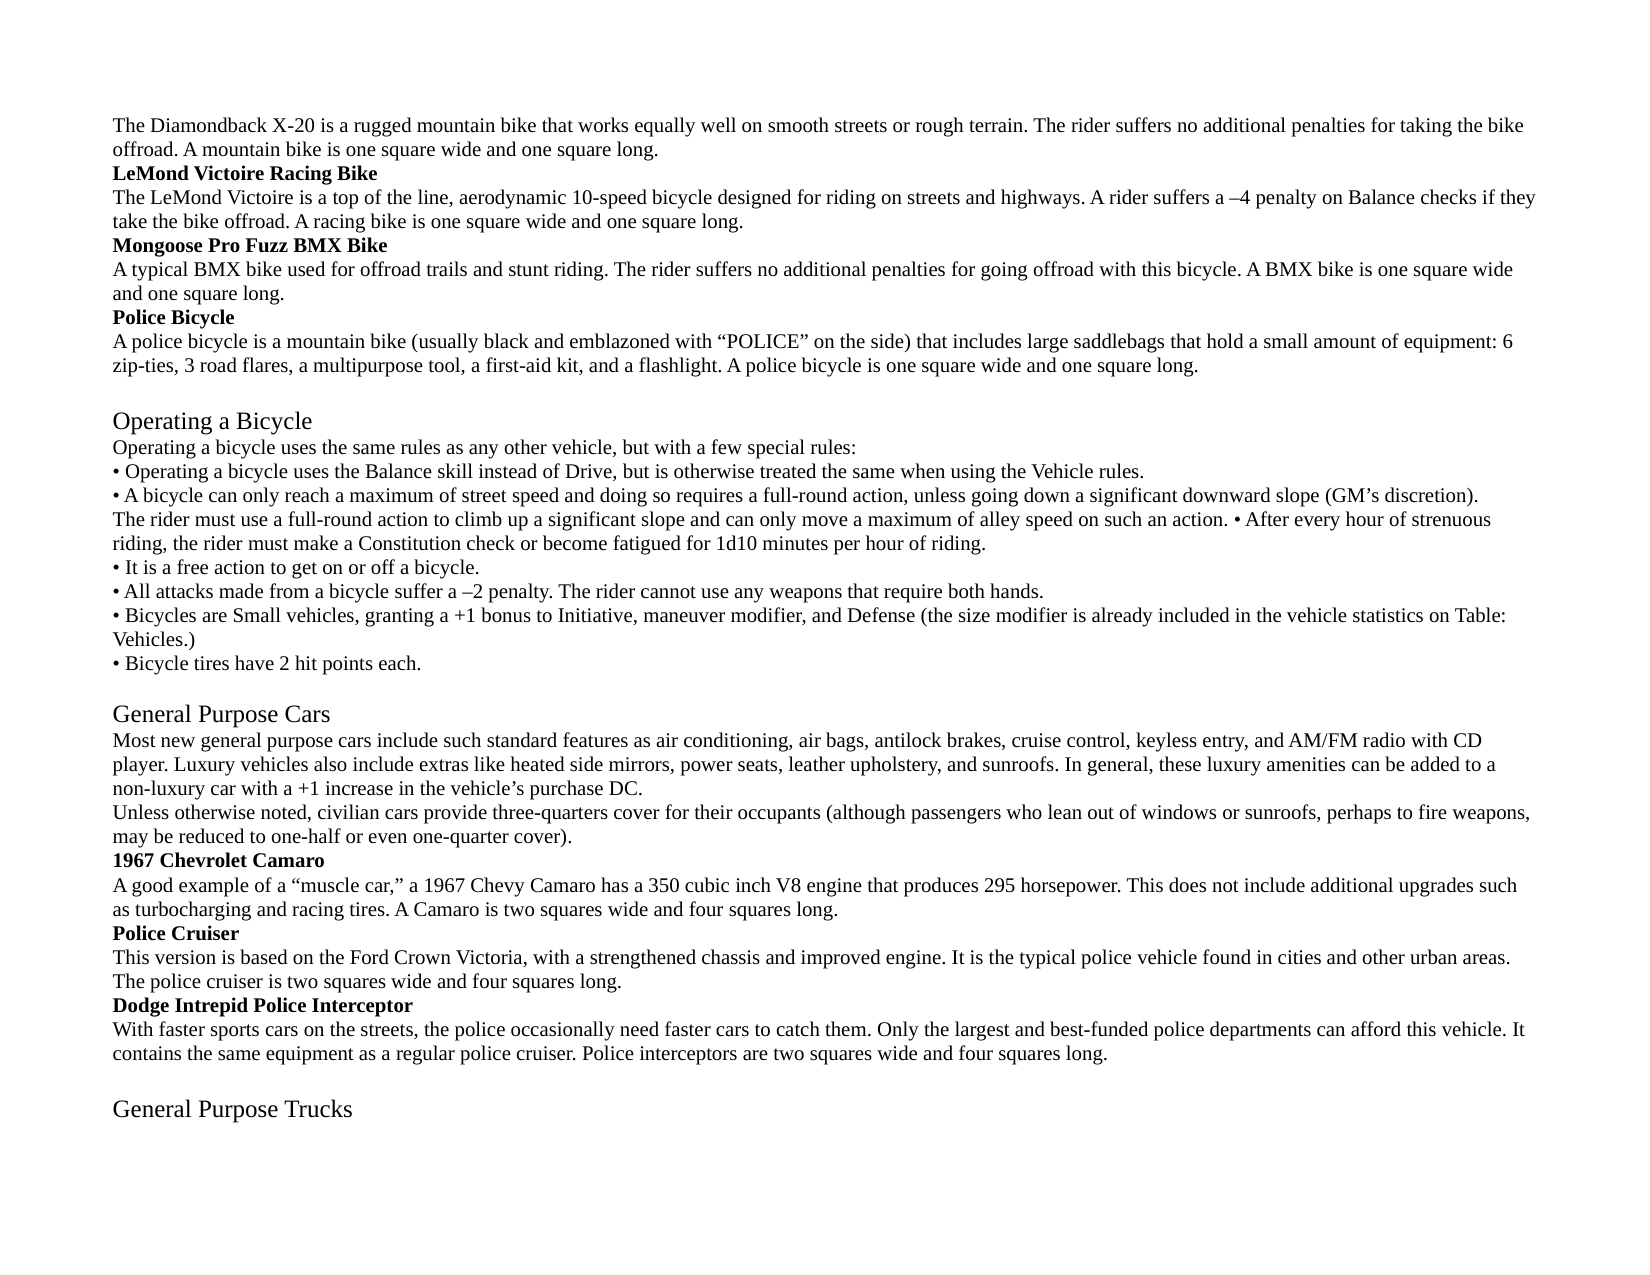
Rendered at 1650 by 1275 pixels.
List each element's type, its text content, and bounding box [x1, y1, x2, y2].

text • All attacks made from a bicycle suffer a –2 penalty. The rider cannot use any weapons that require both hands. [112, 579, 1537, 603]
text LeMond Victoire Racing Bike [112, 161, 1537, 185]
text • A bicycle can only reach a maximum of street speed and doing so requires a full-round action, unless going down a significant downward slope (GM’s discretion). [112, 483, 1537, 507]
text With faster sports cars on the streets, the police occasionally need faster cars to catch them. Only the largest and best-funded police departments can afford this vehicle. It contains the same equipment as a regular police cruiser. Police interceptors are two squares wide and four squares long. [112, 1017, 1537, 1065]
text The LeMond Victoire is a top of the line, aerodynamic 10-speed bicycle designed for riding on streets and highways. A rider suffers a –4 penalty on Balance checks if they take the bike offroad. A racing bike is one square wide and one square long. [112, 185, 1537, 233]
text Police Bicycle [112, 305, 1537, 329]
text A typical BMX bike used for offroad trails and stunt riding. The rider suffers no additional penalties for going offroad with this bicycle. A BMX bike is one square wide and one square long. [112, 257, 1537, 305]
text A police bicycle is a mountain bike (usually black and emblazoned with “POLICE” on the side) that includes large saddlebags that hold a small amount of equipment: 6 zip-ties, 3 road flares, a multipurpose tool, a first-aid kit, and a flashlight. A police bicycle is one square wide and one square long. [112, 329, 1537, 377]
text The Diamondback X-20 is a rugged mountain bike that works equally well on smooth streets or rough terrain. The rider suffers no additional penalties for taking the bike offroad. A mountain bike is one square wide and one square long. [112, 112, 1537, 161]
text General Purpose Cars [112, 699, 1537, 728]
text Mongoose Pro Fuzz BMX Bike [112, 233, 1537, 257]
text Unless otherwise noted, civilian cars provide three-quarters cover for their occupants (although passengers who lean out of windows or sunroofs, perhaps to fire weapons, may be reduced to one-half or even one-quarter cover). [112, 800, 1537, 848]
text • Operating a bicycle uses the Balance skill instead of Drive, but is otherwise treated the same when using the Vehicle rules. [112, 459, 1537, 483]
text • It is a free action to get on or off a bicycle. [112, 555, 1537, 579]
text • Bicycle tires have 2 hit points each. [112, 651, 1537, 675]
text The rider must use a full-round action to climb up a significant slope and can only move a maximum of alley speed on such an action. • After every hour of strenuous riding, the rider must make a Constitution check or become fatigued for 1d10 minutes per hour of riding. [112, 507, 1537, 555]
text A good example of a “muscle car,” a 1967 Chevy Camaro has a 350 cubic inch V8 engine that produces 295 horsepower. This does not include additional upgrades such as turbocharging and racing tires. A Camaro is two squares wide and four squares long. [112, 872, 1537, 921]
text Operating a bicycle uses the same rules as any other vehicle, but with a few special rules: [112, 435, 1537, 459]
text This version is based on the Ford Crown Victoria, with a strengthened chassis and improved engine. It is the typical police vehicle found in cities and other urban areas. The police cruiser is two squares wide and four squares long. [112, 945, 1537, 993]
text Most new general purpose cars include such standard features as air conditioning, air bags, antilock brakes, cruise control, keyless entry, and AM/FM radio with CD player. Luxury vehicles also include extras like heated side mirrors, power seats, leather upholstery, and sunroofs. In general, these luxury amenities can be added to a non-luxury car with a +1 increase in the vehicle’s purchase DC. [112, 728, 1537, 800]
text 1967 Chevrolet Camaro [112, 848, 1537, 872]
text General Purpose Trucks [112, 1094, 1537, 1122]
text • Bicycles are Small vehicles, granting a +1 bonus to Initiative, maneuver modifier, and Defense (the size modifier is already included in the vehicle statistics on Table: Vehicles.) [112, 603, 1537, 651]
text Operating a Bicycle [112, 406, 1537, 435]
text Police Cruiser [112, 921, 1537, 945]
text Dodge Intrepid Police Interceptor [112, 993, 1537, 1017]
